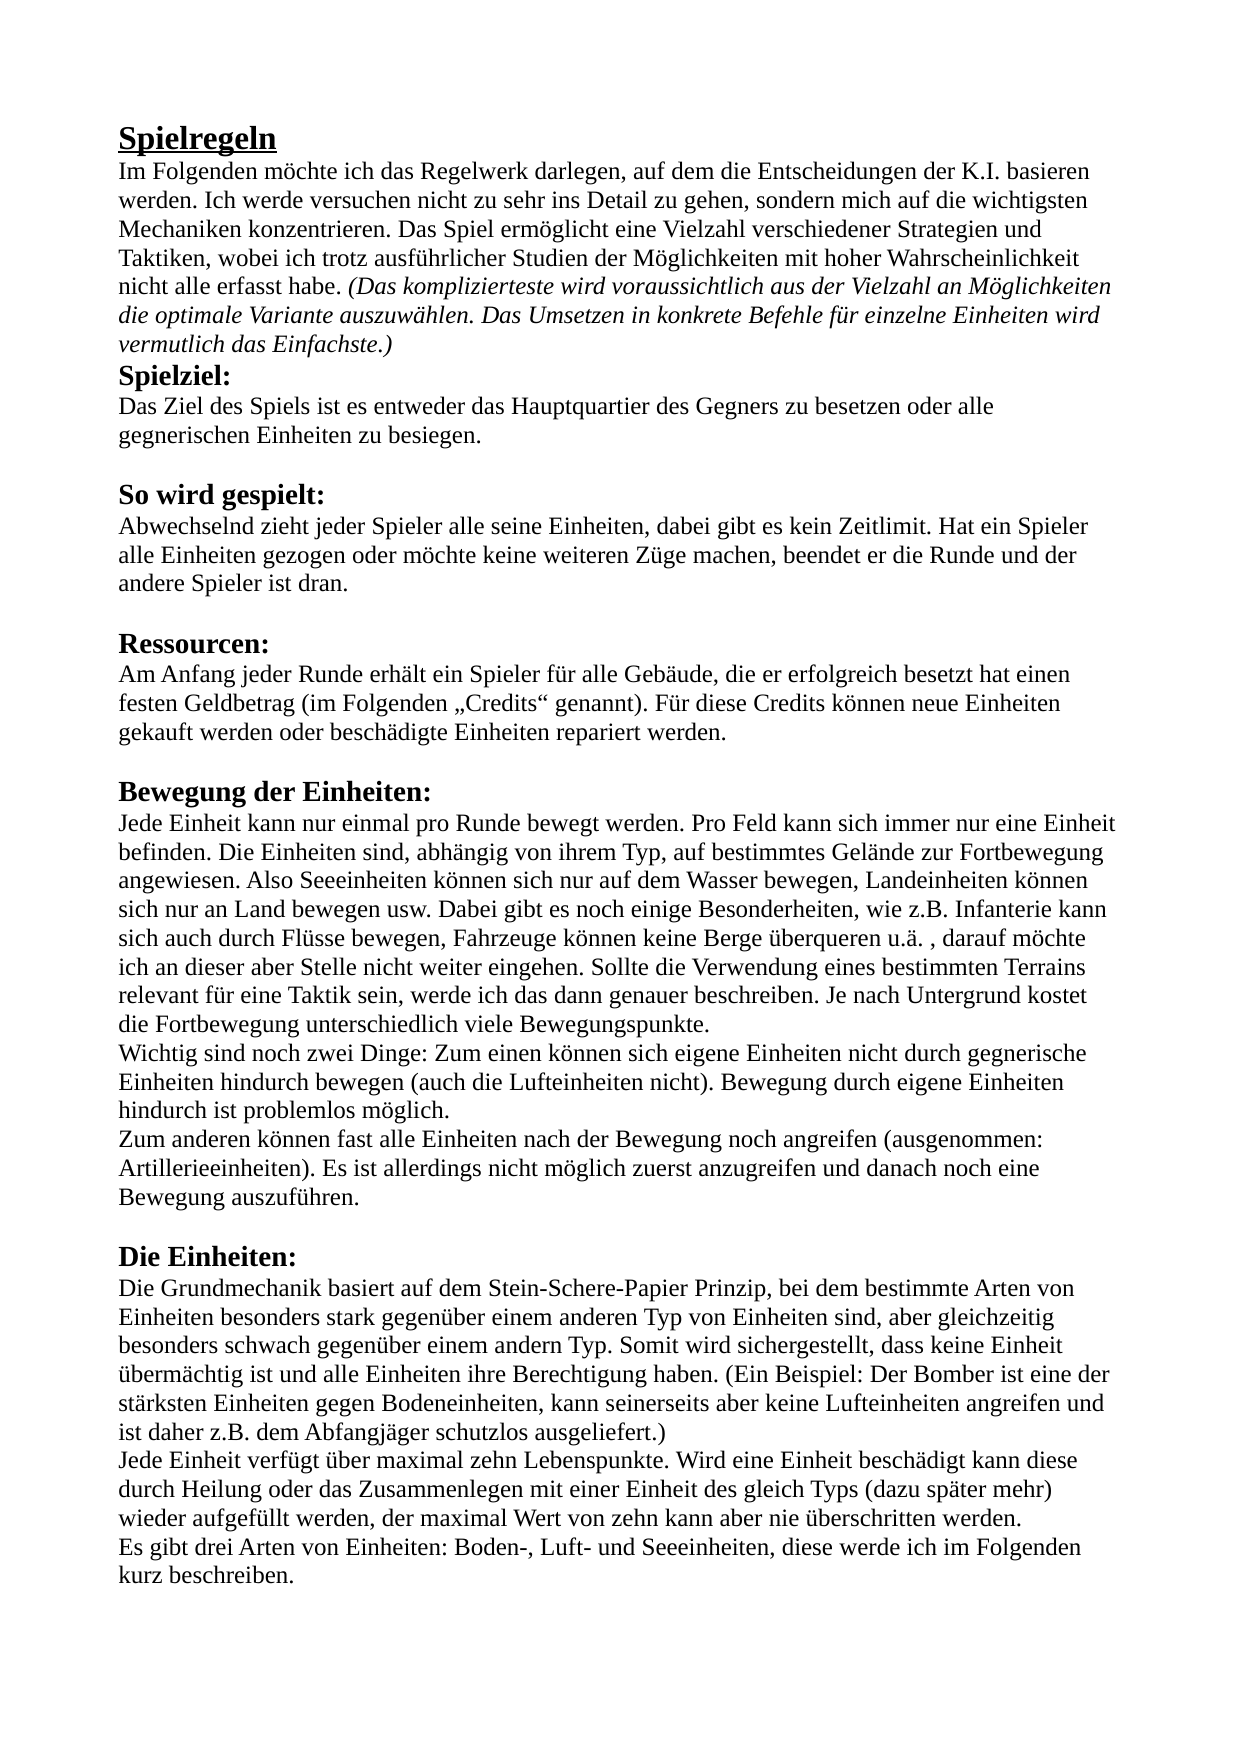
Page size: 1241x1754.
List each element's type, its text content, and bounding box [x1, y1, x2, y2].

text Zum anderen können fast alle Einheiten nach der Bewegung noch angreifen (ausgenommen: Artillerieeinheiten). Es ist allerdings nicht möglich zuerst anzugreifen und danach noch eine Bewegung auszuführen. [118, 1124, 1122, 1211]
text Im Folgenden möchte ich das Regelwerk darlegen, auf dem die Entscheidungen der K.I. basieren werden. Ich werde versuchen nicht zu sehr ins Detail zu gehen, sondern mich auf die wichtigsten Mechaniken konzentrieren. Das Spiel ermöglicht eine Vielzahl verschiedener Strategien und Taktiken, wobei ich trotz ausführlicher Studien der Möglichkeiten mit hoher Wahrscheinlichkeit nicht alle erfasst habe. (Das komplizierteste wird voraussichtlich aus der Vielzahl an Möglichkeiten die optimale Variante auszuwählen. Das Umsetzen in konkrete Befehle für einzelne Einheiten wird vermutlich das Einfachste.) [118, 156, 1122, 358]
text Jede Einheit kann nur einmal pro Runde bewegt werden. Pro Feld kann sich immer nur eine Einheit befinden. Die Einheiten sind, abhängig von ihrem Typ, auf bestimmtes Gelände zur Fortbewegung angewiesen. Also Seeeinheiten können sich nur auf dem Wasser bewegen, Landeinheiten können sich nur an Land bewegen usw. Dabei gibt es noch einige Besonderheiten, wie z.B. Infanterie kann sich auch durch Flüsse bewegen, Fahrzeuge können keine Berge überqueren u.ä. , darauf möchte ich an dieser aber Stelle nicht weiter eingehen. Sollte die Verwendung eines bestimmten Terrains relevant für eine Taktik sein, werde ich das dann genauer beschreiben. Je nach Untergrund kostet die Fortbewegung unterschiedlich viele Bewegungspunkte. [118, 808, 1122, 1038]
text Wichtig sind noch zwei Dinge: Zum einen können sich eigene Einheiten nicht durch gegnerische Einheiten hindurch bewegen (auch die Lufteinheiten nicht). Bewegung durch eigene Einheiten hindurch ist problemlos möglich. [118, 1038, 1122, 1124]
text Es gibt drei Arten von Einheiten: Boden-, Luft- und Seeeinheiten, diese werde ich im Folgenden kurz beschreiben. [118, 1532, 1122, 1589]
text Die Einheiten: [118, 1239, 1122, 1273]
text Abwechselnd zieht jeder Spieler alle seine Einheiten, dabei gibt es kein Zeitlimit. Hat ein Spieler alle Einheiten gezogen oder möchte keine weiteren Züge machen, beendet er die Runde und der andere Spieler ist dran. [118, 511, 1122, 597]
text Ressourcen: [118, 626, 1122, 659]
text Das Ziel des Spiels ist es entweder das Hauptquartier des Gegners zu besetzen oder alle gegnerischen Einheiten zu besiegen. [118, 391, 1122, 449]
text Spielregeln [118, 118, 1122, 156]
text So wird gespielt: [118, 477, 1122, 511]
text Bewegung der Einheiten: [118, 774, 1122, 808]
text Am Anfang jeder Runde erhält ein Spieler für alle Gebäude, die er erfolgreich besetzt hat einen festen Geldbetrag (im Folgenden „Credits“ genannt). Für diese Credits können neue Einheiten gekauft werden oder beschädigte Einheiten repariert werden. [118, 659, 1122, 746]
text Die Grundmechanik basiert auf dem Stein-Schere-Papier Prinzip, bei dem bestimmte Arten von Einheiten besonders stark gegenüber einem anderen Typ von Einheiten sind, aber gleichzeitig besonders schwach gegenüber einem andern Typ. Somit wird sichergestellt, dass keine Einheit übermächtig ist und alle Einheiten ihre Berechtigung haben. (Ein Beispiel: Der Bomber ist eine der stärksten Einheiten gegen Bodeneinheiten, kann seinerseits aber keine Lufteinheiten angreifen und ist daher z.B. dem Abfangjäger schutzlos ausgeliefert.) [118, 1273, 1122, 1445]
text Spielziel: [118, 358, 1122, 391]
text Jede Einheit verfügt über maximal zehn Lebenspunkte. Wird eine Einheit beschädigt kann diese durch Heilung oder das Zusammenlegen mit einer Einheit des gleich Typs (dazu später mehr) wieder aufgefüllt werden, der maximal Wert von zehn kann aber nie überschritten werden. [118, 1445, 1122, 1532]
